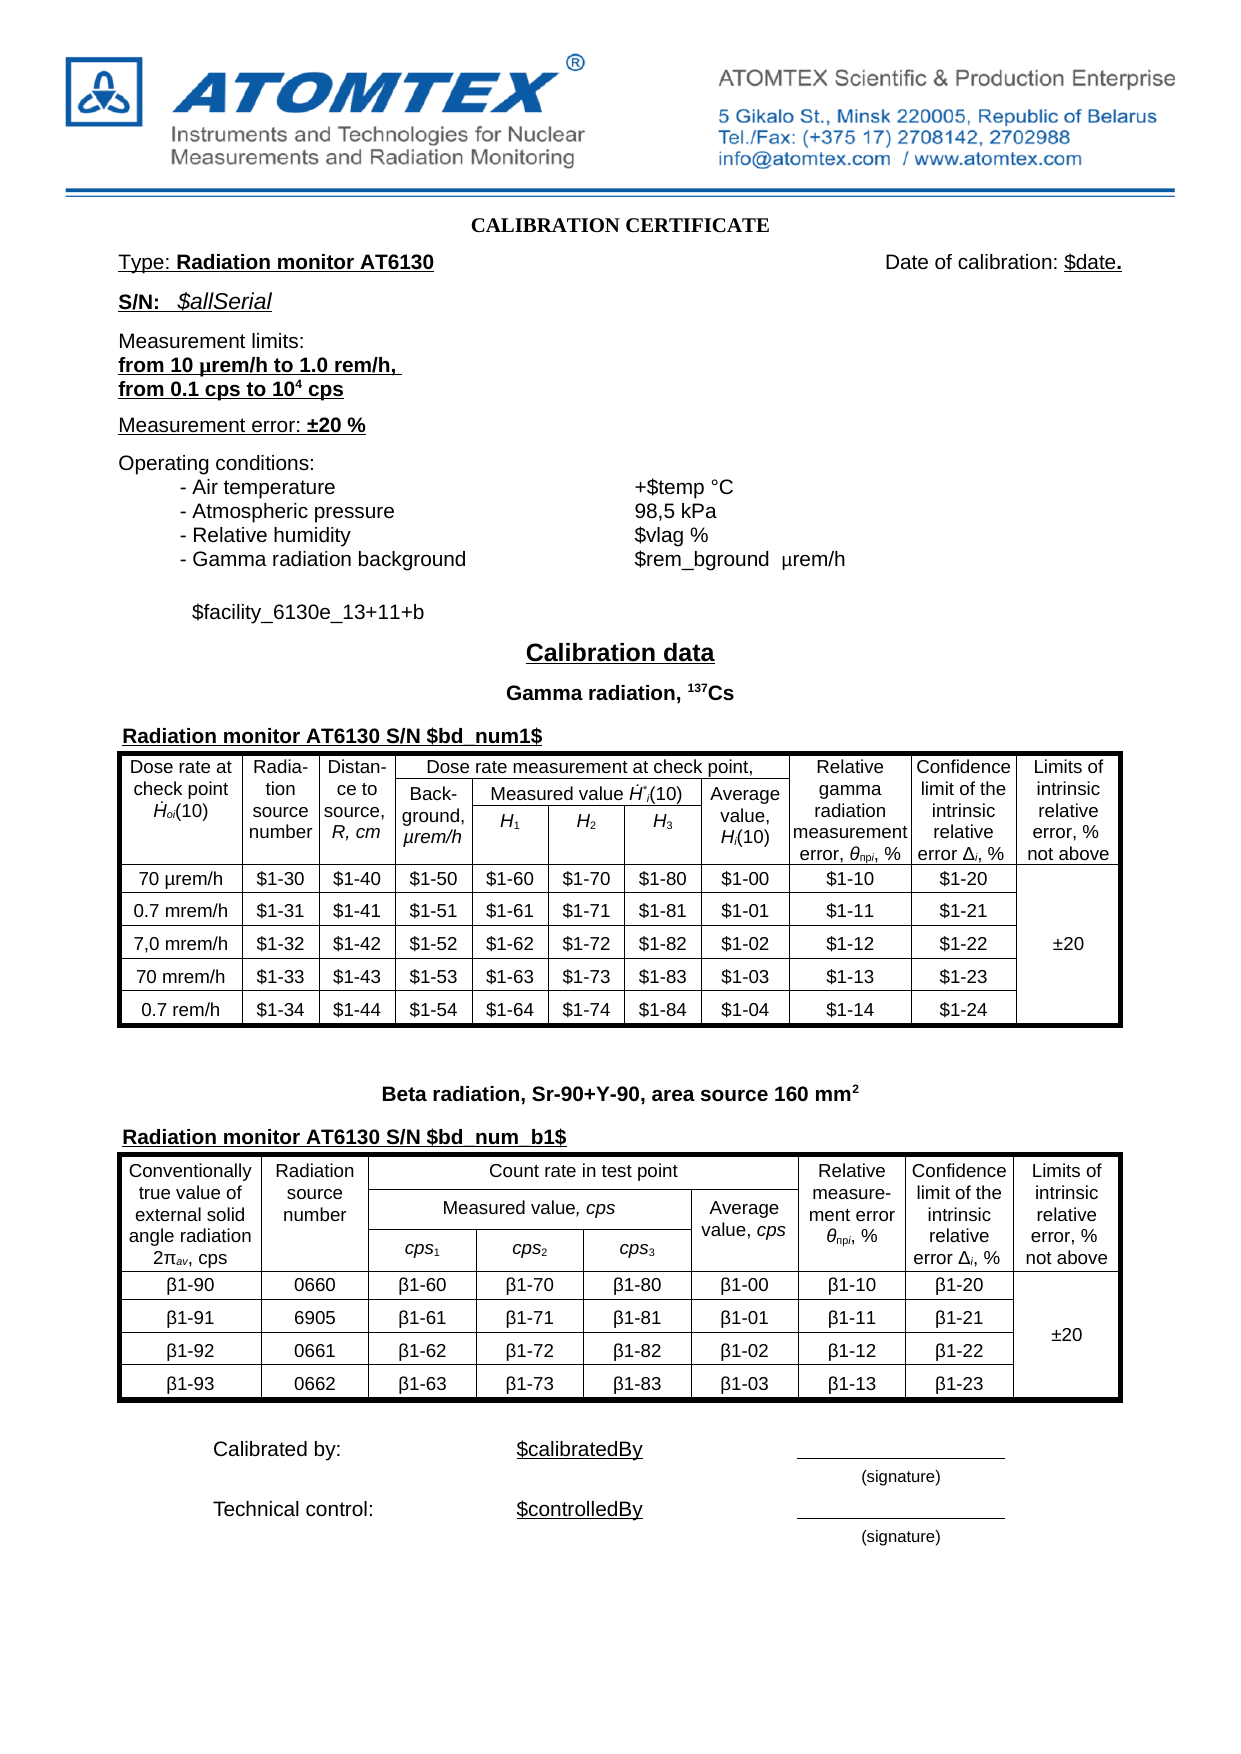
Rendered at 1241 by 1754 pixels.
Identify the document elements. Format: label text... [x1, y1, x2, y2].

table_cell Conventionally true value of external solid angle radiation 2πav, cps [122, 1157, 261, 1271]
table_cell $1-82 [625, 926, 701, 957]
table_cell Back-ground, µrem/h [396, 779, 472, 864]
table_cell $1-41 [320, 893, 395, 925]
table_cell $1-23 [912, 959, 1016, 990]
table_cell $1-74 [549, 991, 624, 1023]
table_cell 0.7 rem/h [122, 991, 242, 1023]
table_cell β1-92 [122, 1333, 261, 1364]
table_cell β1-72 [477, 1333, 583, 1364]
table_cell (signature) [771, 1464, 1030, 1494]
table_cell β1-73 [477, 1365, 583, 1397]
table_cell $1-12 [790, 926, 911, 957]
table_cell cps2 [477, 1230, 583, 1271]
text Measurement error: ±20 % [118, 413, 1122, 437]
text Measurement limits: [118, 329, 1122, 353]
table_cell $1-40 [320, 865, 395, 892]
table_cell β1-82 [584, 1333, 691, 1364]
table_cell 70 mrem/h [122, 959, 242, 990]
table_cell Measured value Ḣ*i(10) [473, 779, 701, 805]
text - Gamma radiation background $rem_bground µrem/h [179, 547, 1122, 571]
table_cell Distan-ce to source, R, сm [320, 756, 395, 864]
table_cell $1-44 [320, 991, 395, 1023]
table_cell $1-70 [549, 865, 624, 892]
table_cell β1-90 [122, 1272, 261, 1299]
table_cell Limits of intrinsic relative error, % not above [1014, 1157, 1118, 1271]
text Gamma radiation, 137Cs [118, 681, 1122, 705]
text Beta radiation, Sr-90+Y-90, area source 160 mm2 [118, 1082, 1122, 1106]
table_cell H3 [625, 806, 701, 864]
table_cell 0661 [262, 1333, 368, 1364]
table_cell $1-62 [473, 926, 548, 957]
table_cell $controlledBy [514, 1494, 771, 1524]
table_cell $1-81 [625, 893, 701, 925]
table_cell $1-71 [549, 893, 624, 925]
table_cell β1-20 [906, 1272, 1013, 1299]
table_cell 0660 [262, 1272, 368, 1299]
table_cell $1-80 [625, 865, 701, 892]
table_cell Count rate in test point [369, 1157, 798, 1189]
table_cell β1-00 [692, 1272, 798, 1299]
table_cell $1-04 [702, 991, 789, 1023]
text Operating conditions: [118, 451, 1122, 475]
table_cell $1-52 [396, 926, 472, 957]
table_cell $1-24 [912, 991, 1016, 1023]
table_cell cps1 [369, 1230, 476, 1271]
table_cell $1-00 [702, 865, 789, 892]
table_cell $1-22 [912, 926, 1016, 957]
table_cell Technical control: [210, 1494, 513, 1524]
table_cell β1-70 [477, 1272, 583, 1299]
table_header Radiation monitor AT6130 S/N $bd_num_b1$ [119, 1106, 1120, 1152]
table_header Radiation monitor AT6130 S/N $bd_num1$ [119, 705, 1121, 751]
table_cell $1-21 [912, 893, 1016, 925]
table_cell β1-93 [122, 1365, 261, 1397]
table_cell $1-83 [625, 959, 701, 990]
table_cell Radia-tion source number [243, 756, 319, 864]
table_cell β1-71 [477, 1300, 583, 1332]
table_cell β1-63 [369, 1365, 476, 1397]
table_cell Average value, Hi(10) [702, 779, 789, 864]
table_cell $1-30 [243, 865, 319, 892]
table_header Calibrated by: [210, 1434, 513, 1464]
table_cell β1-91 [122, 1300, 261, 1332]
table_cell $1-61 [473, 893, 548, 925]
table_cell $1-84 [625, 991, 701, 1023]
table_cell $1-31 [243, 893, 319, 925]
table_cell Dose rate at check point Ḣoi(10) [122, 756, 242, 864]
text CALIBRATION CERTIFICATE [118, 214, 1122, 237]
table_cell $1-63 [473, 959, 548, 990]
table_cell β1-23 [906, 1365, 1013, 1397]
text from 0.1 cps to 104 cps [118, 377, 1122, 401]
table_cell $1-10 [790, 865, 911, 892]
table_cell β1-10 [799, 1272, 905, 1299]
table_header [771, 1434, 1030, 1464]
text Type: Radiation monitor AT6130 Date of calibration: $date. [118, 250, 1122, 274]
table_cell $1-42 [320, 926, 395, 957]
table_cell ±20 [1017, 865, 1118, 1023]
table_cell β1-12 [799, 1333, 905, 1364]
table_cell $1-20 [912, 865, 1016, 892]
table_cell 70 µrem/h [122, 865, 242, 892]
table_cell Radiation source number [262, 1157, 368, 1271]
table_cell β1-02 [692, 1333, 798, 1364]
table_cell Dose rate measurement at check point, [396, 756, 789, 778]
table_cell β1-83 [584, 1365, 691, 1397]
text from 10 µrem/h to 1.0 rem/h, [118, 353, 1122, 377]
table_cell β1-13 [799, 1365, 905, 1397]
table_cell [514, 1524, 771, 1554]
table_cell $1-02 [702, 926, 789, 957]
table_cell cps3 [584, 1230, 691, 1271]
table_cell $1-32 [243, 926, 319, 957]
table_cell $1-34 [243, 991, 319, 1023]
table_cell H2 [549, 806, 624, 864]
table_cell $1-50 [396, 865, 472, 892]
table_cell 0.7 mrem/h [122, 893, 242, 925]
table_cell Relative gamma radiation measurement error, θпрi, % [790, 756, 911, 864]
table_cell $1-64 [473, 991, 548, 1023]
table_cell $1-53 [396, 959, 472, 990]
table_cell $1-03 [702, 959, 789, 990]
table_cell [210, 1524, 513, 1554]
text - Air temperature +$temp °C [179, 475, 1122, 499]
table_cell $1-11 [790, 893, 911, 925]
table_cell $1-73 [549, 959, 624, 990]
table_cell (signature) [771, 1524, 1030, 1554]
table_cell $1-01 [702, 893, 789, 925]
table_cell β1-60 [369, 1272, 476, 1299]
table_cell $1-43 [320, 959, 395, 990]
text $facility_6130e_13+11+b [118, 600, 1122, 624]
table_cell 7,0 mrem/h [122, 926, 242, 957]
table_cell [771, 1494, 1030, 1524]
table_cell β1-21 [906, 1300, 1013, 1332]
text S/N: $allSerial [118, 288, 1122, 314]
table_cell β1-22 [906, 1333, 1013, 1364]
table_cell [210, 1464, 513, 1494]
table_cell Measured value, cps [369, 1190, 691, 1228]
table_cell $1-60 [473, 865, 548, 892]
table_cell Relative measure-ment error θпрi, % [799, 1157, 905, 1271]
text Calibration data [118, 638, 1122, 667]
table_cell $1-51 [396, 893, 472, 925]
table_cell 6905 [262, 1300, 368, 1332]
table_cell Average value, cps [692, 1190, 798, 1271]
text - Relative humidity $vlag % [179, 523, 1122, 547]
table_cell $1-72 [549, 926, 624, 957]
table_cell Limits of intrinsic relative error, % not above [1017, 756, 1118, 864]
table_cell $1-13 [790, 959, 911, 990]
table_cell [514, 1464, 771, 1494]
table_cell β1-81 [584, 1300, 691, 1332]
table_cell H1 [473, 806, 548, 864]
table_cell $1-33 [243, 959, 319, 990]
table_cell 0662 [262, 1365, 368, 1397]
table_cell β1-62 [369, 1333, 476, 1364]
table_cell β1-03 [692, 1365, 798, 1397]
table_cell β1-11 [799, 1300, 905, 1332]
table_cell Confidence limit of the intrinsic relative error Δi, % [906, 1157, 1013, 1271]
table_cell β1-80 [584, 1272, 691, 1299]
text - Atmospheric pressure 98,5 kPa [179, 499, 1122, 523]
table_cell $1-54 [396, 991, 472, 1023]
table_cell ±20 [1014, 1272, 1118, 1397]
table_cell Confidence limit of the intrinsic relative error Δi, % [912, 756, 1016, 864]
table_cell $1-14 [790, 991, 911, 1023]
table_header $calibratedBy [514, 1434, 771, 1464]
table_cell β1-01 [692, 1300, 798, 1332]
table_cell β1-61 [369, 1300, 476, 1332]
